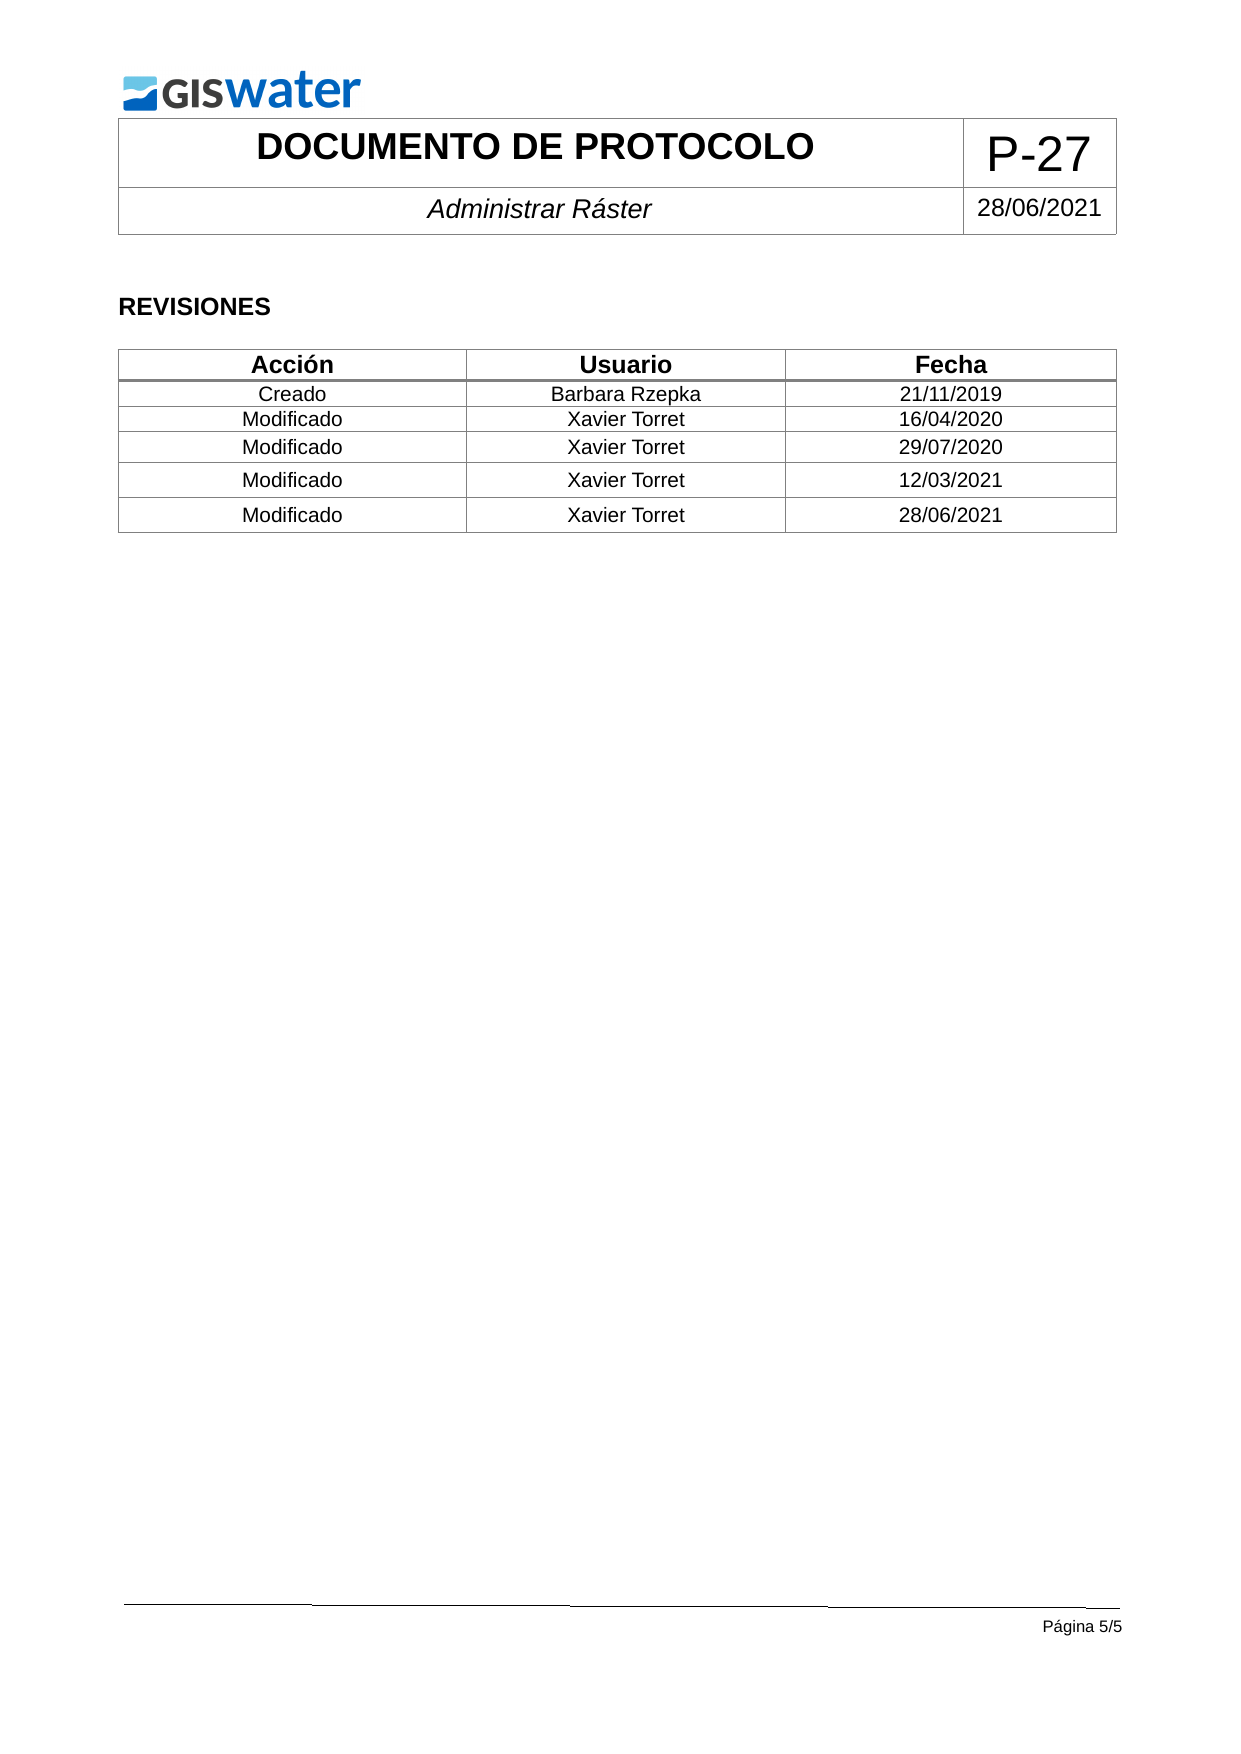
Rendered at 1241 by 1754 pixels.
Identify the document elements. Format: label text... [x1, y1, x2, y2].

table_cell Barbara Rzepka [467, 382, 785, 406]
list REVISIONES [118, 292, 1122, 321]
table_cell Xavier Torret [467, 407, 785, 431]
table_header Fecha [786, 350, 1116, 379]
table_cell Modificado [119, 498, 466, 532]
table_cell Modificado [119, 432, 466, 462]
table_header Usuario [467, 350, 785, 379]
table_header Acción [119, 350, 466, 379]
table_cell Xavier Torret [467, 498, 785, 532]
table_cell Xavier Torret [467, 463, 785, 497]
table_cell Modificado [119, 407, 466, 431]
picture [119, 66, 365, 115]
table_cell Xavier Torret [467, 432, 785, 462]
table_cell 29/07/2020 [786, 432, 1116, 462]
table_cell 16/04/2020 [786, 407, 1116, 431]
table_cell 28/06/2021 [786, 498, 1116, 532]
table_cell 21/11/2019 [786, 382, 1116, 406]
table_cell Modificado [119, 463, 466, 497]
table_cell 12/03/2021 [786, 463, 1116, 497]
table_cell Creado [119, 382, 466, 406]
